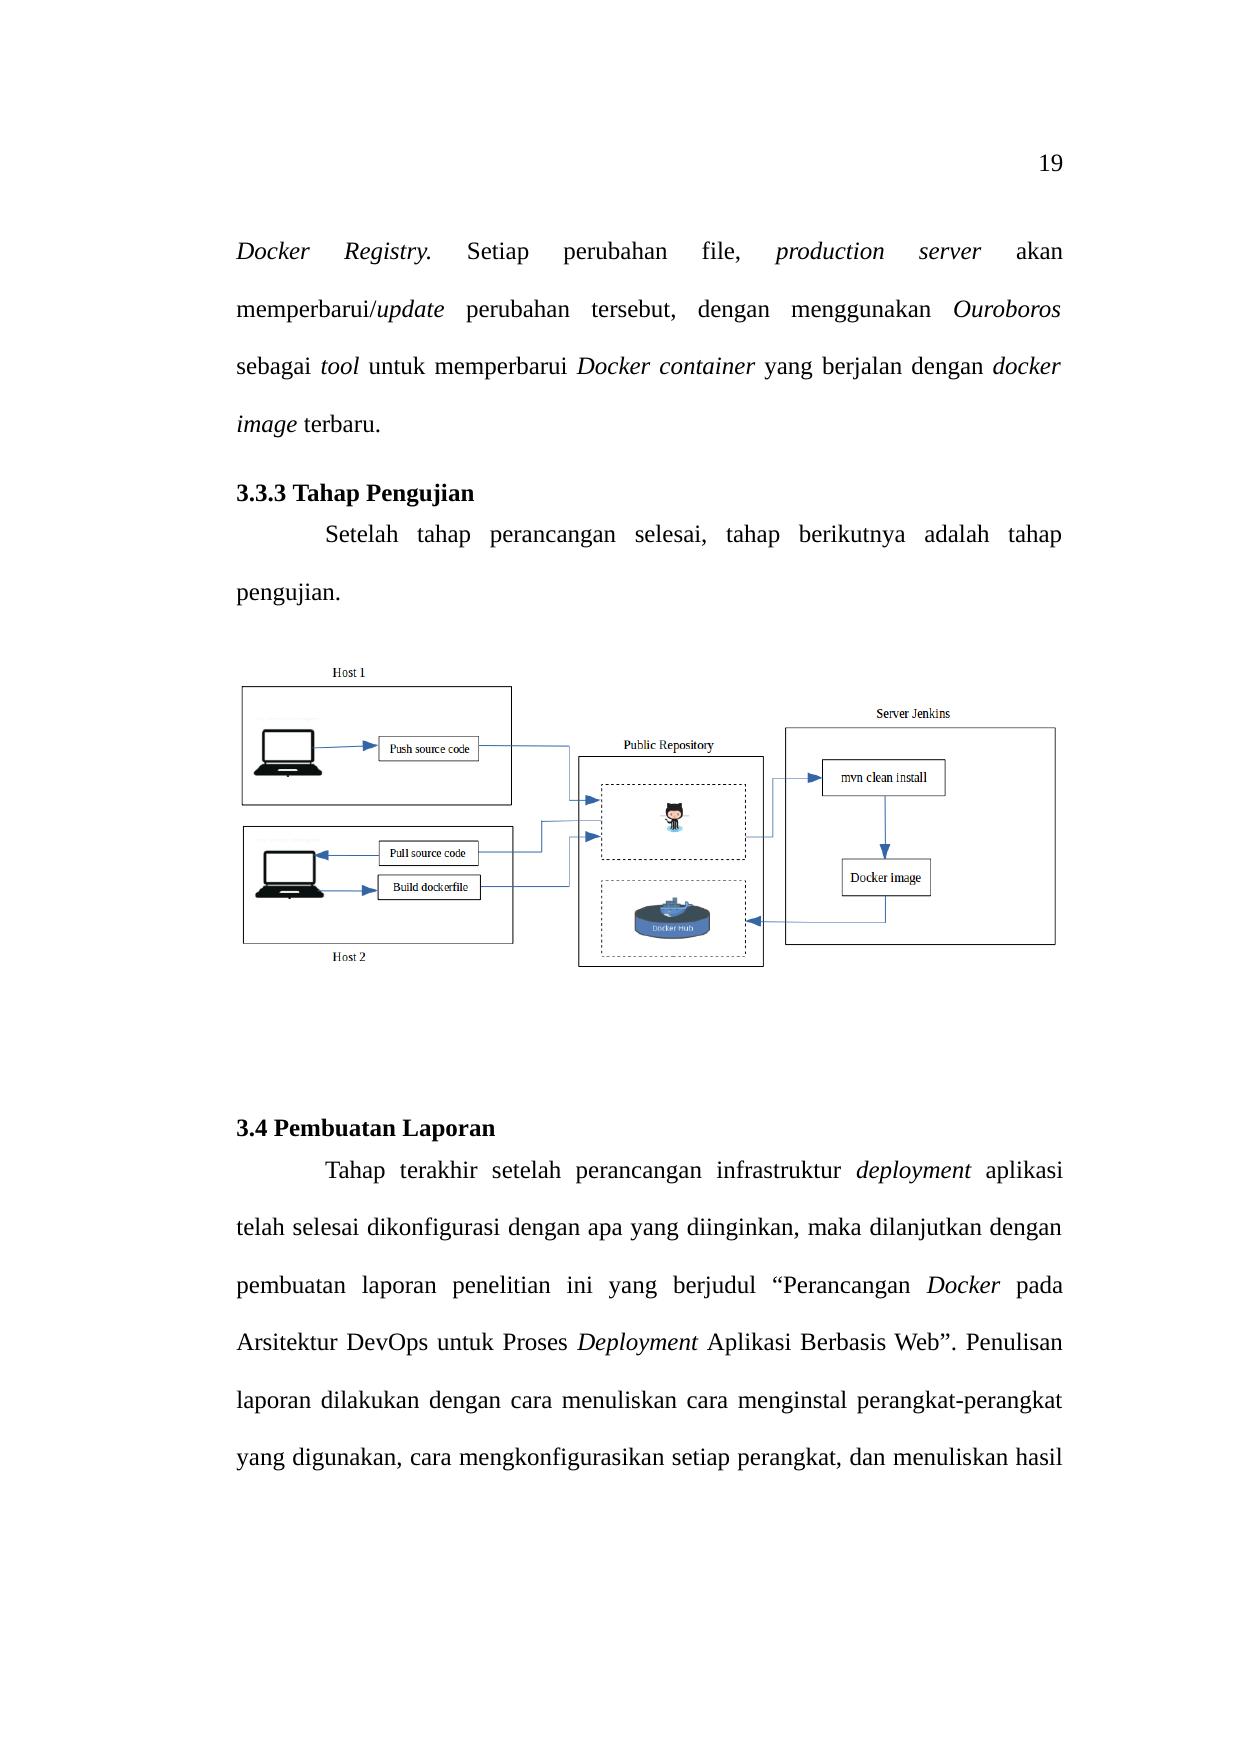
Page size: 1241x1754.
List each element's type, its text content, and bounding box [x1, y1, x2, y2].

subtitle Pembuatan Laporan [236, 1113, 1063, 1142]
text Setelah tahap perancangan selesai, tahap berikutnya adalah tahap pengujian. [236, 519, 1063, 605]
subtitle Tahap Pengujian [236, 478, 1063, 507]
text Docker Registry. Setiap perubahan file, production server akan memperbarui/update perubahan tersebut, dengan menggunakan Ouroboros sebagai tool untuk memperbarui Docker container yang berjalan dengan docker image terbaru. [236, 236, 1063, 437]
text Tahap terakhir setelah perancangan infrastruktur deployment aplikasi telah selesai dikonfigurasi dengan apa yang diinginkan, maka dilanjutkan dengan pembuatan laporan penelitian ini yang berjudul “Perancangan Docker pada Arsitektur DevOps untuk Proses Deployment Aplikasi Berbasis Web”. Penulisan laporan dilakukan dengan cara menuliskan cara menginstal perangkat-perangkat yang digunakan, cara mengkonfigurasikan setiap perangkat, dan menuliskan hasil [236, 1155, 1063, 1471]
picture [223, 640, 1076, 1007]
